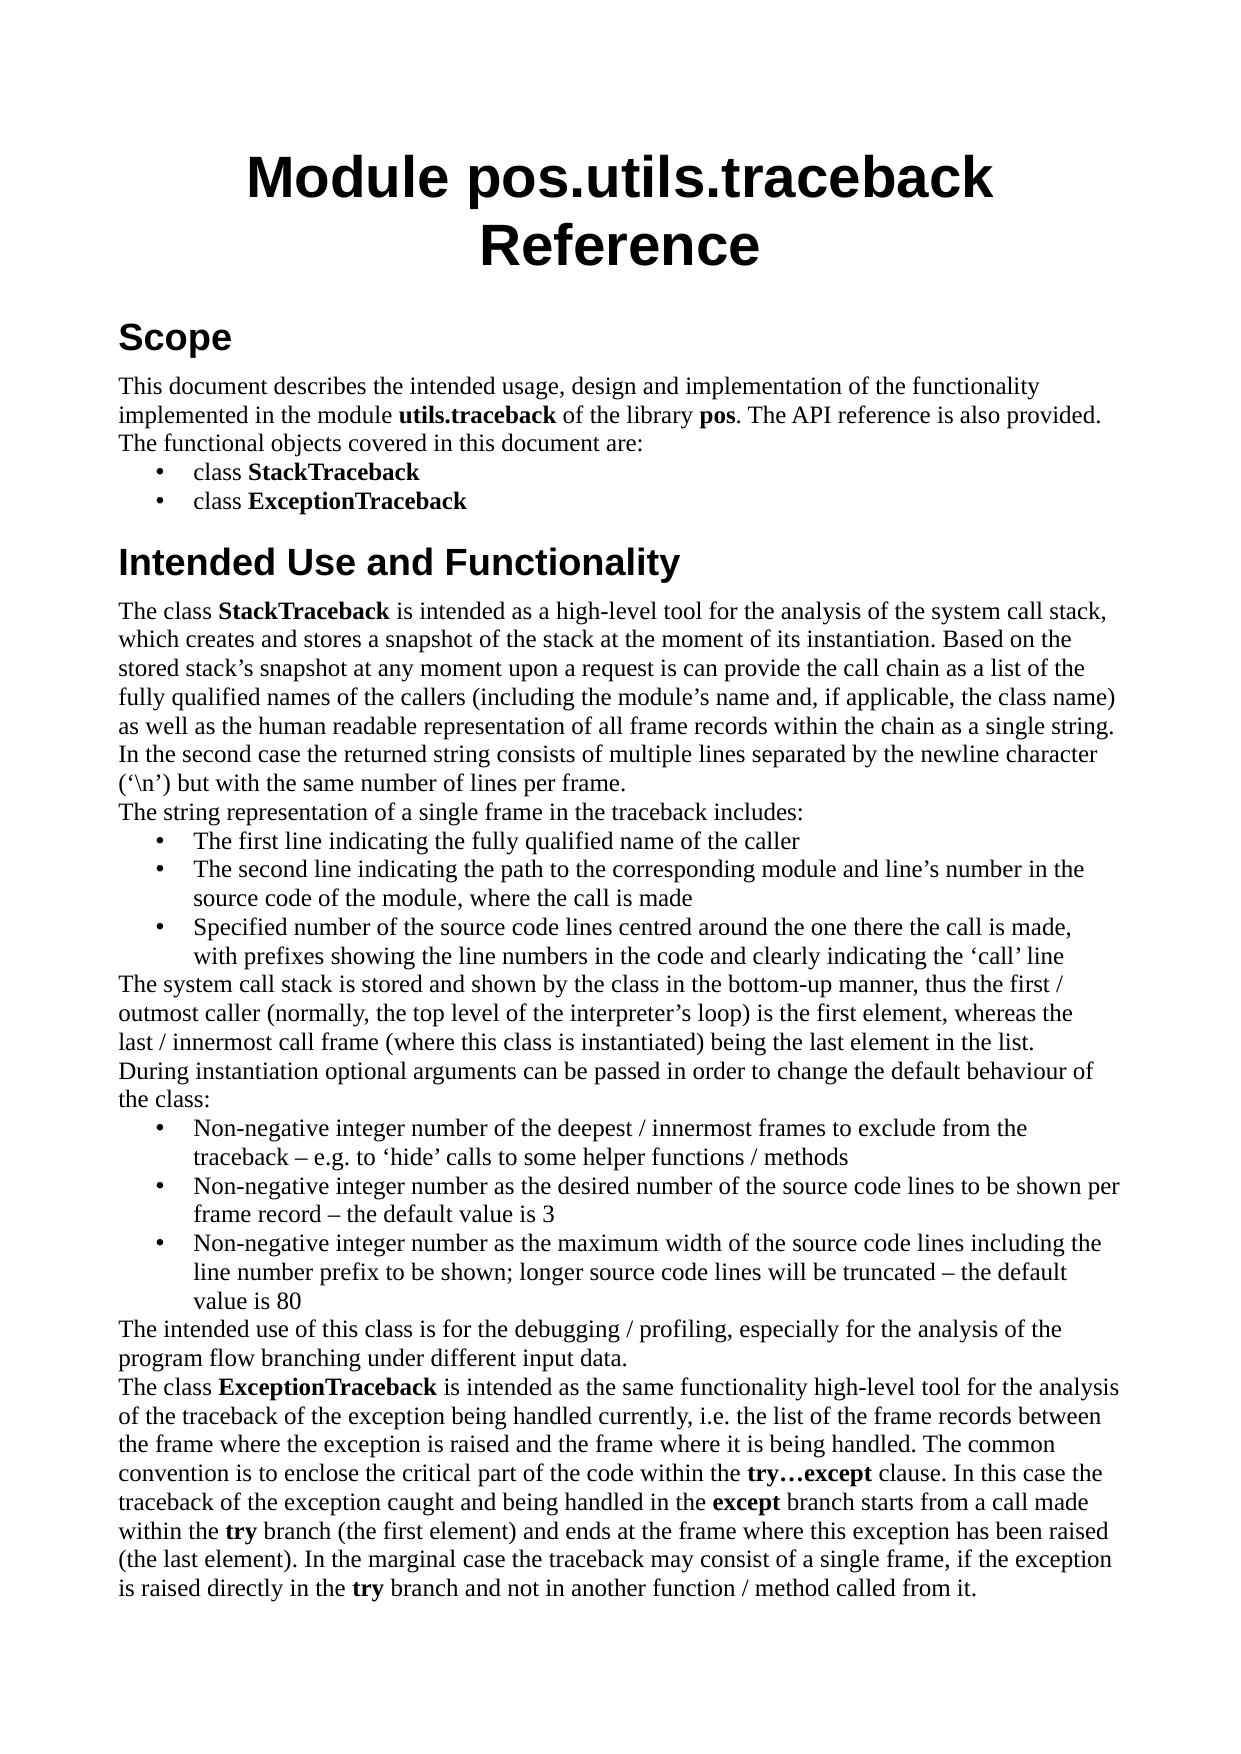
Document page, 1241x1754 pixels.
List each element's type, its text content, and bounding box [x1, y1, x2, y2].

list Non-negative integer number as the maximum width of the source code lines including the line number prefix to be shown; longer source code lines will be truncated – the default value is 80 [156, 1228, 1122, 1314]
text During instantiation optional arguments can be passed in order to change the default behaviour of the class: [118, 1056, 1122, 1113]
text The string representation of a single frame in the traceback includes: [118, 797, 1122, 826]
list class StackTraceback [156, 457, 1122, 486]
list Specified number of the source code lines centred around the one there the call is made, with prefixes showing the line numbers in the code and clearly indicating the ‘call’ line [156, 912, 1122, 969]
text The functional objects covered in this document are: [118, 428, 1122, 457]
list The second line indicating the path to the corresponding module and line’s number in the source code of the module, where the call is made [156, 854, 1122, 912]
list class ExceptionTraceback [156, 486, 1122, 515]
text This document describes the intended usage, design and implementation of the functionality implemented in the module utils.traceback of the library pos. The API reference is also provided. [118, 371, 1122, 428]
text The class ExceptionTraceback is intended as the same functionality high-level tool for the analysis of the traceback of the exception being handled currently, i.e. the list of the frame records between the frame where the exception is raised and the frame where it is being handled. The common convention is to enclose the critical part of the code within the try…except clause. In this case the traceback of the exception caught and being handled in the except branch starts from a call made within the try branch (the first element) and ends at the frame where this exception has been raised (the last element). In the marginal case the traceback may consist of a single frame, if the exception is raised directly in the try branch and not in another function / method called from it. [118, 1372, 1122, 1602]
text The intended use of this class is for the debugging / profiling, especially for the analysis of the program flow branching under different input data. [118, 1314, 1122, 1372]
list The first line indicating the fully qualified name of the caller [156, 826, 1122, 854]
subtitle Intended Use and Functionality [118, 540, 1122, 583]
subtitle Scope [118, 315, 1122, 358]
list Non-negative integer number of the deepest / innermost frames to exclude from the traceback – e.g. to ‘hide’ calls to some helper functions / methods [156, 1113, 1122, 1171]
list Non-negative integer number as the desired number of the source code lines to be shown per frame record – the default value is 3 [156, 1171, 1122, 1228]
title Module pos.utils.traceback Reference [118, 143, 1122, 277]
text The system call stack is stored and shown by the class in the bottom-up manner, thus the first / outmost caller (normally, the top level of the interpreter’s loop) is the first element, whereas the last / innermost call frame (where this class is instantiated) being the last element in the list. [118, 969, 1122, 1056]
text The class StackTraceback is intended as a high-level tool for the analysis of the system call stack, which creates and stores a snapshot of the stack at the moment of its instantiation. Based on the stored stack’s snapshot at any moment upon a request is can provide the call chain as a list of the fully qualified names of the callers (including the module’s name and, if applicable, the class name) as well as the human readable representation of all frame records within the chain as a single string. In the second case the returned string consists of multiple lines separated by the newline character (‘\n’) but with the same number of lines per frame. [118, 596, 1122, 797]
